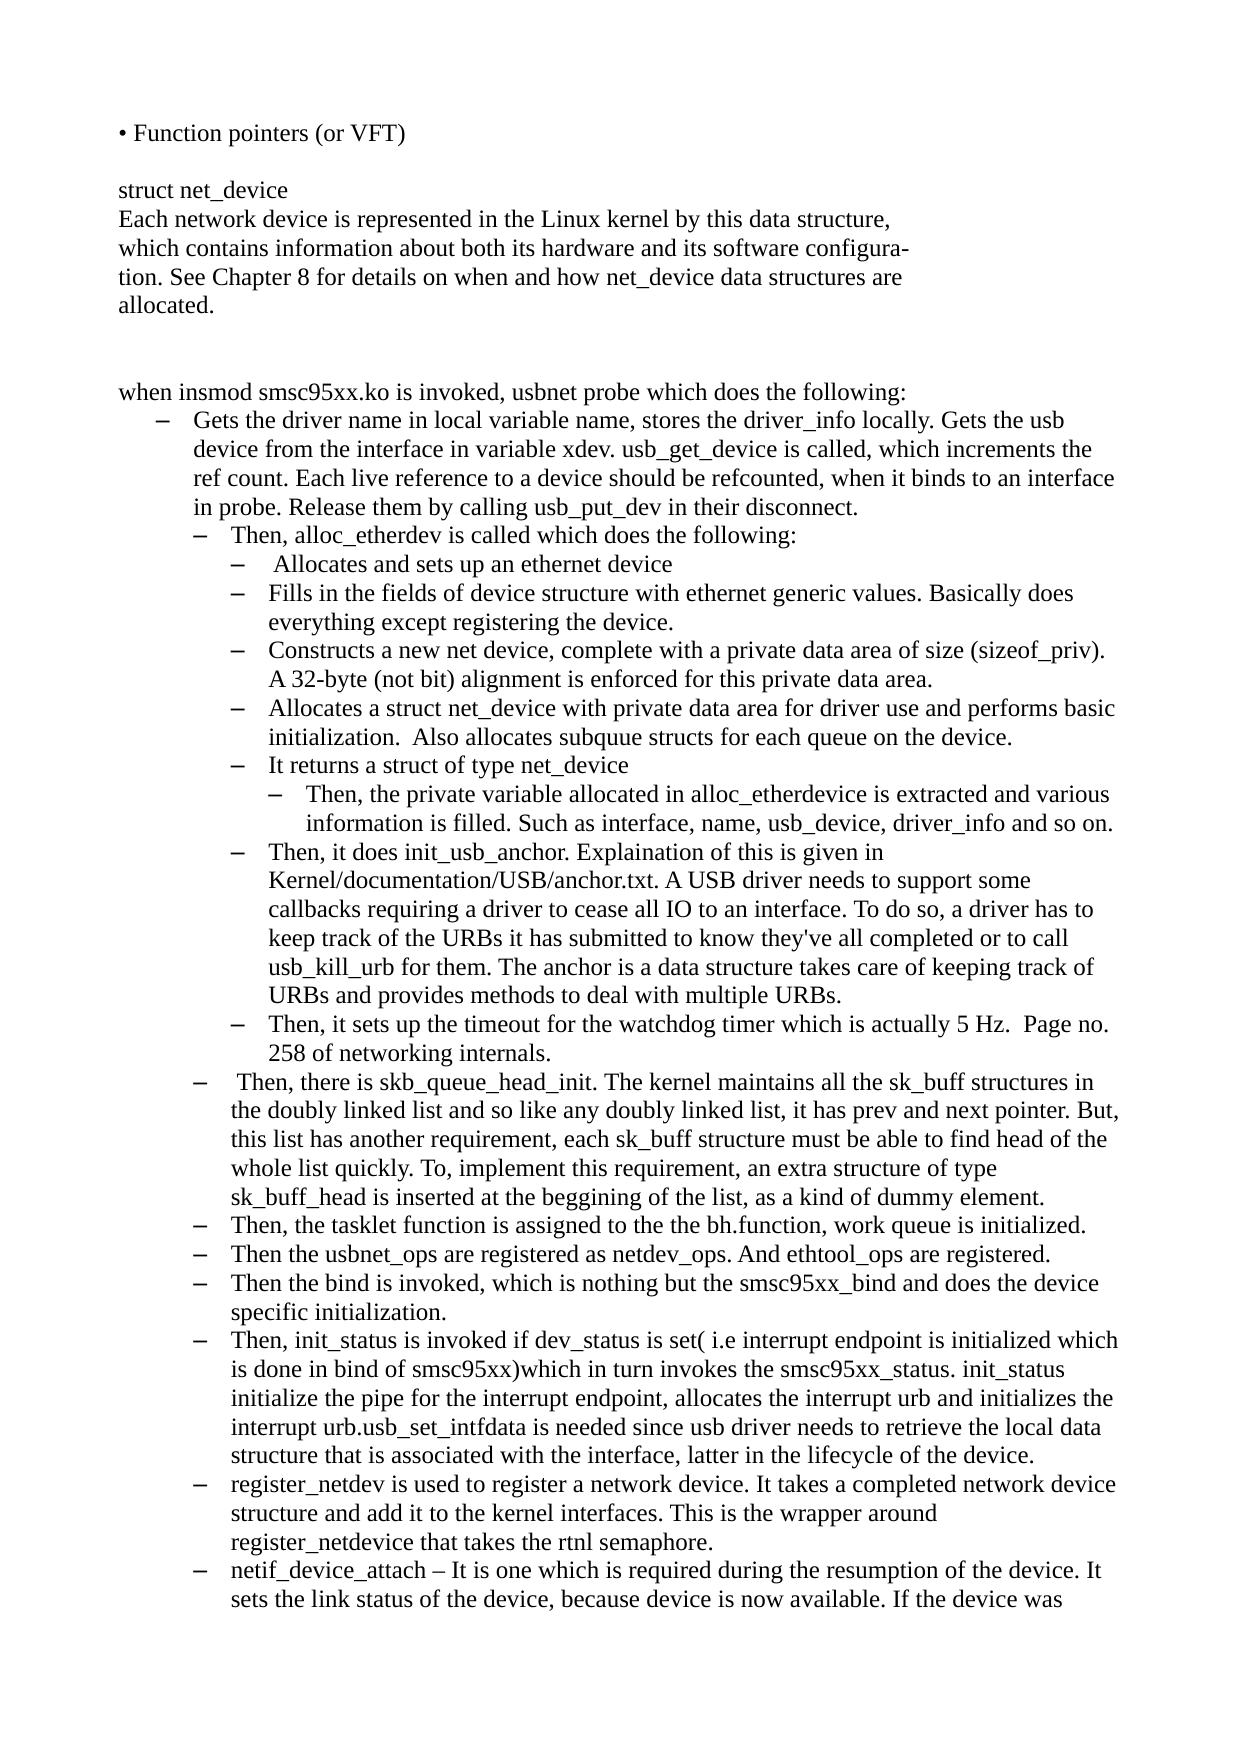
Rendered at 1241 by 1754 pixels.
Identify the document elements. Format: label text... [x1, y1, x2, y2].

list Constructs a new net device, complete with a private data area of size (sizeof_priv). A 32-byte (not bit) alignment is enforced for this private data area. [231, 636, 1122, 693]
list Then, init_status is invoked if dev_status is set( i.e interrupt endpoint is initialized which is done in bind of smsc95xx)which in turn invokes the smsc95xx_status. init_status initialize the pipe for the interrupt endpoint, allocates the interrupt urb and initializes the interrupt urb.usb_set_intfdata is needed since usb driver needs to retrieve the local data structure that is associated with the interface, latter in the lifecycle of the device. [193, 1326, 1122, 1469]
text allocated. [118, 291, 1122, 319]
list Then, the private variable allocated in alloc_etherdevice is extracted and various information is filled. Such as interface, name, usb_device, driver_info and so on. [268, 779, 1122, 837]
list Then the bind is invoked, which is nothing but the smsc95xx_bind and does the device specific initialization. [193, 1268, 1122, 1326]
list Then, it does init_usb_anchor. Explaination of this is given in Kernel/documentation/USB/anchor.txt. A USB driver needs to support some callbacks requiring a driver to cease all IO to an interface. To do so, a driver has to keep track of the URBs it has submitted to know they've all completed or to call usb_kill_urb for them. The anchor is a data structure takes care of keeping track of URBs and provides methods to deal with multiple URBs. [231, 837, 1122, 1009]
text struct net_device [118, 176, 1122, 204]
list Allocates a struct net_device with private data area for driver use and performs basic initialization. Also allocates subquue structs for each queue on the device. [231, 693, 1122, 751]
list Then the usbnet_ops are registered as netdev_ops. And ethtool_ops are registered. [193, 1239, 1122, 1268]
text • Function pointers (or VFT) [118, 118, 1122, 147]
text tion. See Chapter 8 for details on when and how net_device data structures are [118, 262, 1122, 291]
list Then, there is skb_queue_head_init. The kernel maintains all the sk_buff structures in the doubly linked list and so like any doubly linked list, it has prev and next pointer. But, this list has another requirement, each sk_buff structure must be able to find head of the whole list quickly. To, implement this requirement, an extra structure of type sk_buff_head is inserted at the beggining of the list, as a kind of dummy element. [193, 1067, 1122, 1211]
list Gets the driver name in local variable name, stores the driver_info locally. Gets the usb device from the interface in variable xdev. usb_get_device is called, which increments the ref count. Each live reference to a device should be refcounted, when it binds to an interface in probe. Release them by calling usb_put_dev in their disconnect. [156, 406, 1122, 521]
list Allocates and sets up an ethernet device [231, 549, 1122, 578]
text Each network device is represented in the Linux kernel by this data structure, [118, 204, 1122, 233]
list It returns a struct of type net_device [231, 751, 1122, 779]
list register_netdev is used to register a network device. It takes a completed network device structure and add it to the kernel interfaces. This is the wrapper around register_netdevice that takes the rtnl semaphore. [193, 1469, 1122, 1556]
text when insmod smsc95xx.ko is invoked, usbnet probe which does the following: [118, 377, 1122, 406]
list Then, the tasklet function is assigned to the the bh.function, work queue is initialized. [193, 1211, 1122, 1239]
list Then, alloc_etherdev is called which does the following: [193, 521, 1122, 549]
list Fills in the fields of device structure with ethernet generic values. Basically does everything except registering the device. [231, 578, 1122, 636]
text which contains information about both its hardware and its software configura- [118, 233, 1122, 262]
list Then, it sets up the timeout for the watchdog timer which is actually 5 Hz. Page no. 258 of networking internals. [231, 1009, 1122, 1067]
list netif_device_attach – It is one which is required during the resumption of the device. It sets the link status of the device, because device is now available. If the device was [193, 1556, 1122, 1613]
